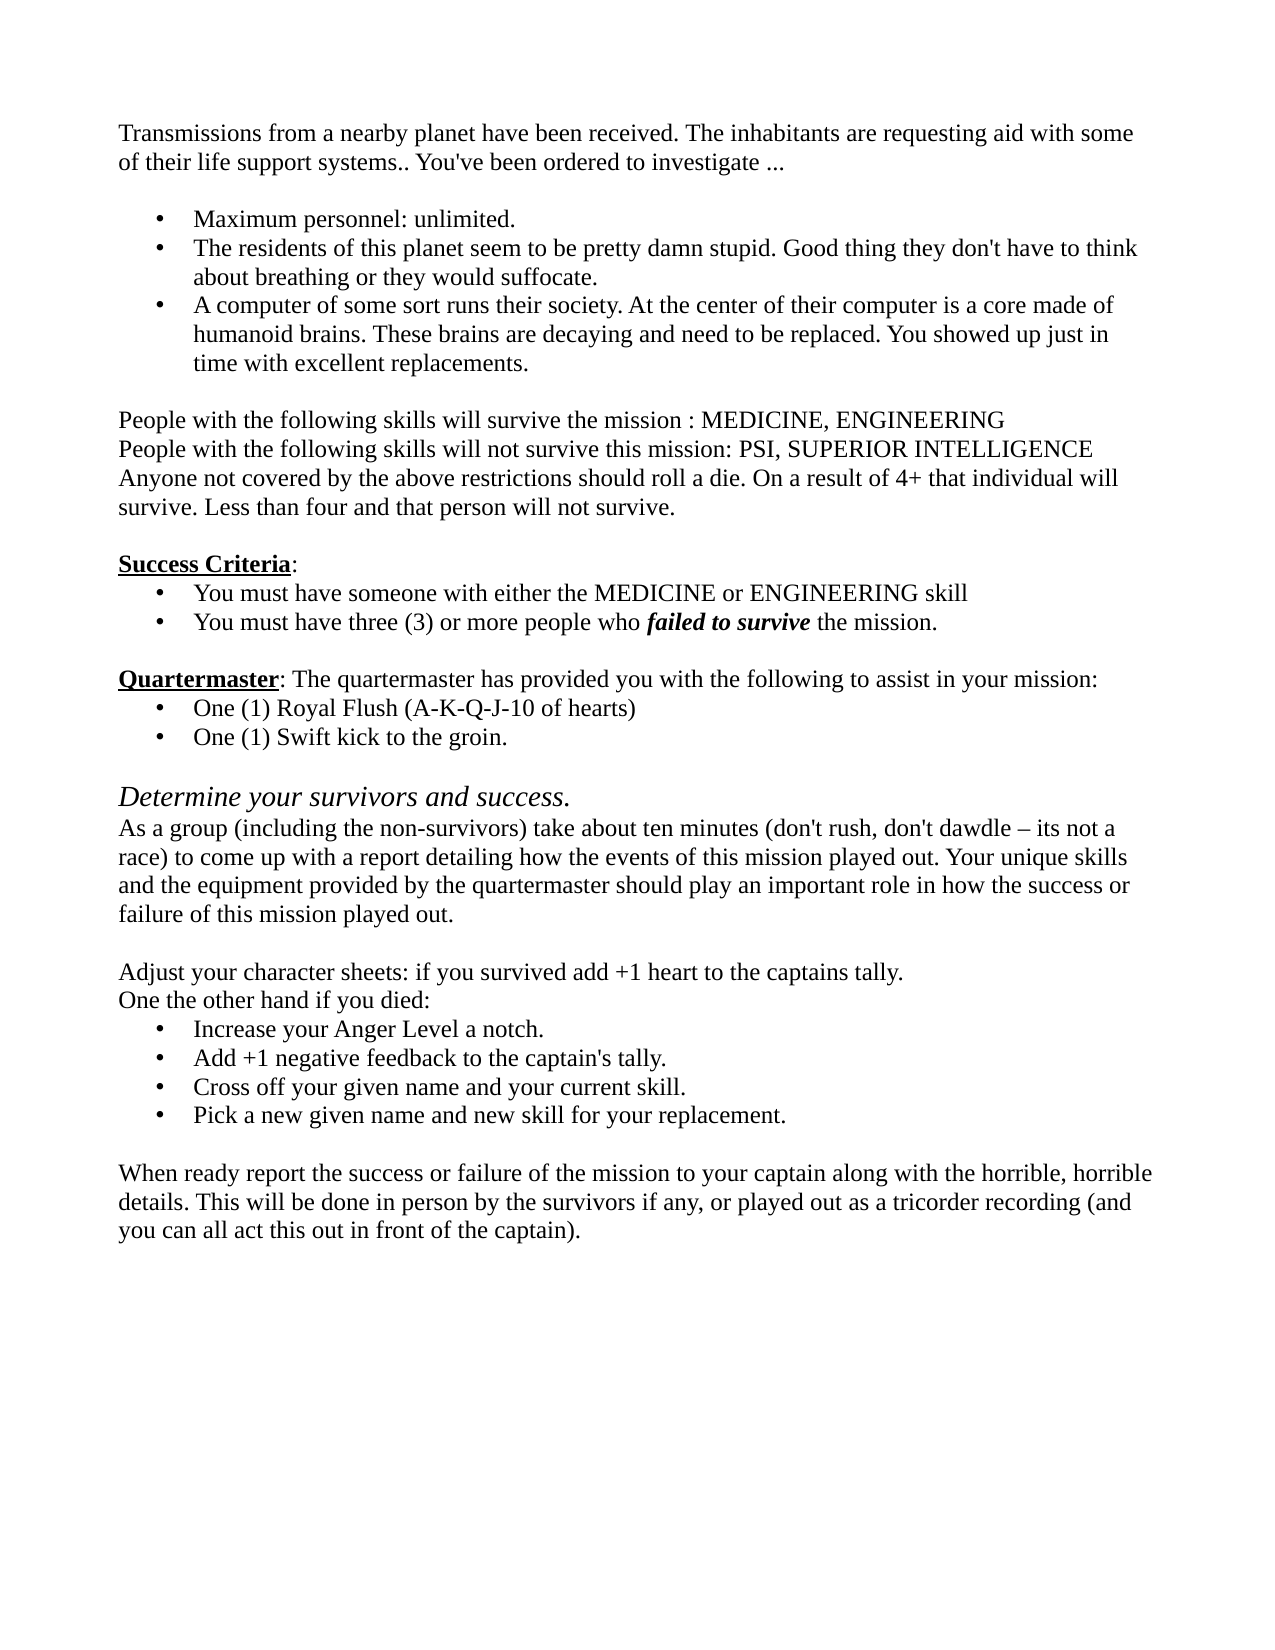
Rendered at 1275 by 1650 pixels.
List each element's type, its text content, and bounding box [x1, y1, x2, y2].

list One (1) Swift kick to the groin. [156, 722, 1157, 751]
list Increase your Anger Level a notch. [156, 1014, 1157, 1043]
list You must have someone with either the MEDICINE or ENGINEERING skill [156, 578, 1157, 607]
list Pick a new given name and new skill for your replacement. [156, 1100, 1157, 1129]
text People with the following skills will survive the mission : MEDICINE, ENGINEERING [118, 406, 1157, 434]
text One the other hand if you died: [118, 985, 1157, 1014]
list You must have three (3) or more people who failed to survive the mission. [156, 607, 1157, 636]
list A computer of some sort runs their society. At the center of their computer is a core made of humanoid brains. These brains are decaying and need to be replaced. You showed up just in time with excellent replacements. [156, 291, 1157, 377]
text When ready report the success or failure of the mission to your captain along with the horrible, horrible details. This will be done in person by the survivors if any, or played out as a tricorder recording (and you can all act this out in front of the captain). [118, 1158, 1157, 1244]
text Determine your survivors and success. [118, 779, 1157, 813]
text Transmissions from a nearby planet have been received. The inhabitants are requesting aid with some of their life support systems.. You've been ordered to investigate ... [118, 118, 1157, 176]
list The residents of this planet seem to be pretty damn stupid. Good thing they don't have to think about breathing or they would suffocate. [156, 233, 1157, 291]
text People with the following skills will not survive this mission: PSI, SUPERIOR INTELLIGENCE [118, 434, 1157, 463]
text Quartermaster: The quartermaster has provided you with the following to assist in your mission: [118, 664, 1157, 693]
list Add +1 negative feedback to the captain's tally. [156, 1043, 1157, 1072]
list One (1) Royal Flush (A-K-Q-J-10 of hearts) [156, 693, 1157, 722]
text Adjust your character sheets: if you survived add +1 heart to the captains tally. [118, 957, 1157, 985]
list Maximum personnel: unlimited. [156, 204, 1157, 233]
text As a group (including the non-survivors) take about ten minutes (don't rush, don't dawdle – its not a race) to come up with a report detailing how the events of this mission played out. Your unique skills and the equipment provided by the quartermaster should play an important role in how the success or failure of this mission played out. [118, 813, 1157, 928]
text Success Criteria: [118, 549, 1157, 578]
list Cross off your given name and your current skill. [156, 1072, 1157, 1100]
text Anyone not covered by the above restrictions should roll a die. On a result of 4+ that individual will survive. Less than four and that person will not survive. [118, 463, 1157, 521]
